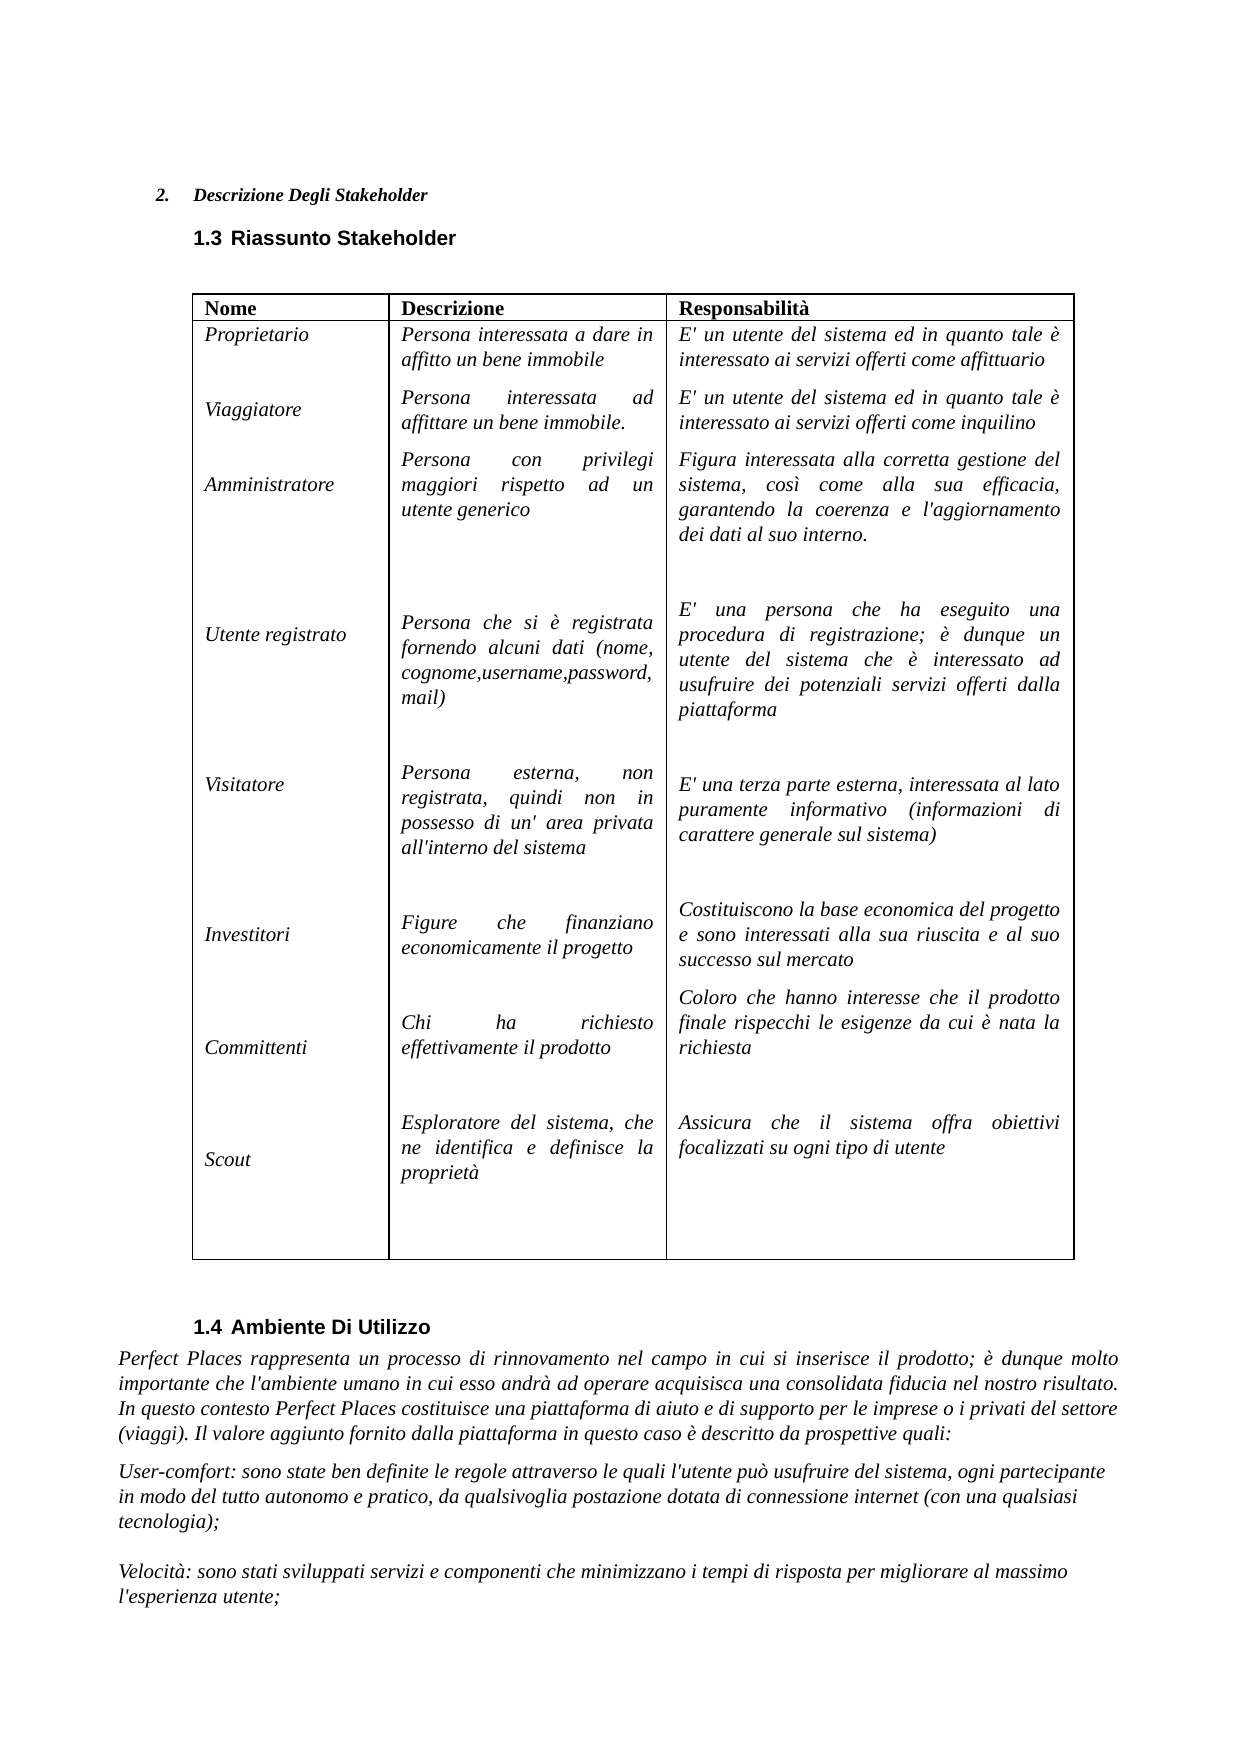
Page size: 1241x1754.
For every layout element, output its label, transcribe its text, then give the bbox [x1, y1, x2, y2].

table_cell Persona interessata a dare in affitto un bene immobile Persona interessata ad affittare un bene immobile. Persona con privilegi maggiori rispetto ad un utente generico Persona che si è registrata fornendo alcuni dati (nome, cognome,username,password,mail) Persona esterna, non registrata, quindi non in possesso di un' area privata all'interno del sistema Figure che finanziano economicamente il progetto Chi ha richiesto effettivamente il prodotto Esploratore del sistema, che ne identifica e definisce la proprietà [390, 321, 666, 1259]
table_header Descrizione [390, 295, 666, 320]
text Perfect Places rappresenta un processo di rinnovamento nel campo in cui si inserisce il prodotto; è dunque molto importante che l'ambiente umano in cui esso andrà ad operare acquisisca una consolidata fiducia nel nostro risultato. In questo contesto Perfect Places costituisce una piattaforma di aiuto e di supporto per le imprese o i privati del settore (viaggi). Il valore aggiunto fornito dalla piattaforma in questo caso è descritto da prospettive quali: [118, 1345, 1122, 1445]
subtitle Descrizione Degli Stakeholder [156, 181, 1122, 206]
text Velocità: sono stati sviluppati servizi e componenti che minimizzano i tempi di risposta per migliorare al massimo l'esperienza utente; [118, 1558, 1122, 1608]
table_cell E' un utente del sistema ed in quanto tale è interessato ai servizi offerti come affittuario E' un utente del sistema ed in quanto tale è interessato ai servizi offerti come inquilino Figura interessata alla corretta gestione del sistema, così come alla sua efficacia, garantendo la coerenza e l'aggiornamento dei dati al suo interno. E' una persona che ha eseguito una procedura di registrazione; è dunque un utente del sistema che è interessato ad usufruire dei potenziali servizi offerti dalla piattaforma E' una terza parte esterna, interessata al lato puramente informativo (informazioni di carattere generale sul sistema) Costituiscono la base economica del progetto e sono interessati alla sua riuscita e al suo successo sul mercato Coloro che hanno interesse che il prodotto finale rispecchi le esigenze da cui è nata la richiesta Assicura che il sistema offra obiettivi focalizzati su ogni tipo di utente [667, 321, 1073, 1259]
table_header Nome [193, 295, 388, 320]
table_header Responsabilità [667, 295, 1073, 320]
text User-comfort: sono state ben definite le regole attraverso le quali l'utente può usufruire del sistema, ogni partecipante in modo del tutto autonomo e pratico, da qualsivoglia postazione dotata di connessione internet (con una qualsiasi tecnologia); [118, 1458, 1122, 1533]
subtitle Ambiente Di Utilizzo [193, 1314, 1122, 1339]
table_cell Proprietario Viaggiatore Amministratore Utente registrato Visitatore Investitori Committenti Scout [193, 321, 388, 1259]
subtitle Riassunto Stakeholder [193, 224, 1122, 249]
